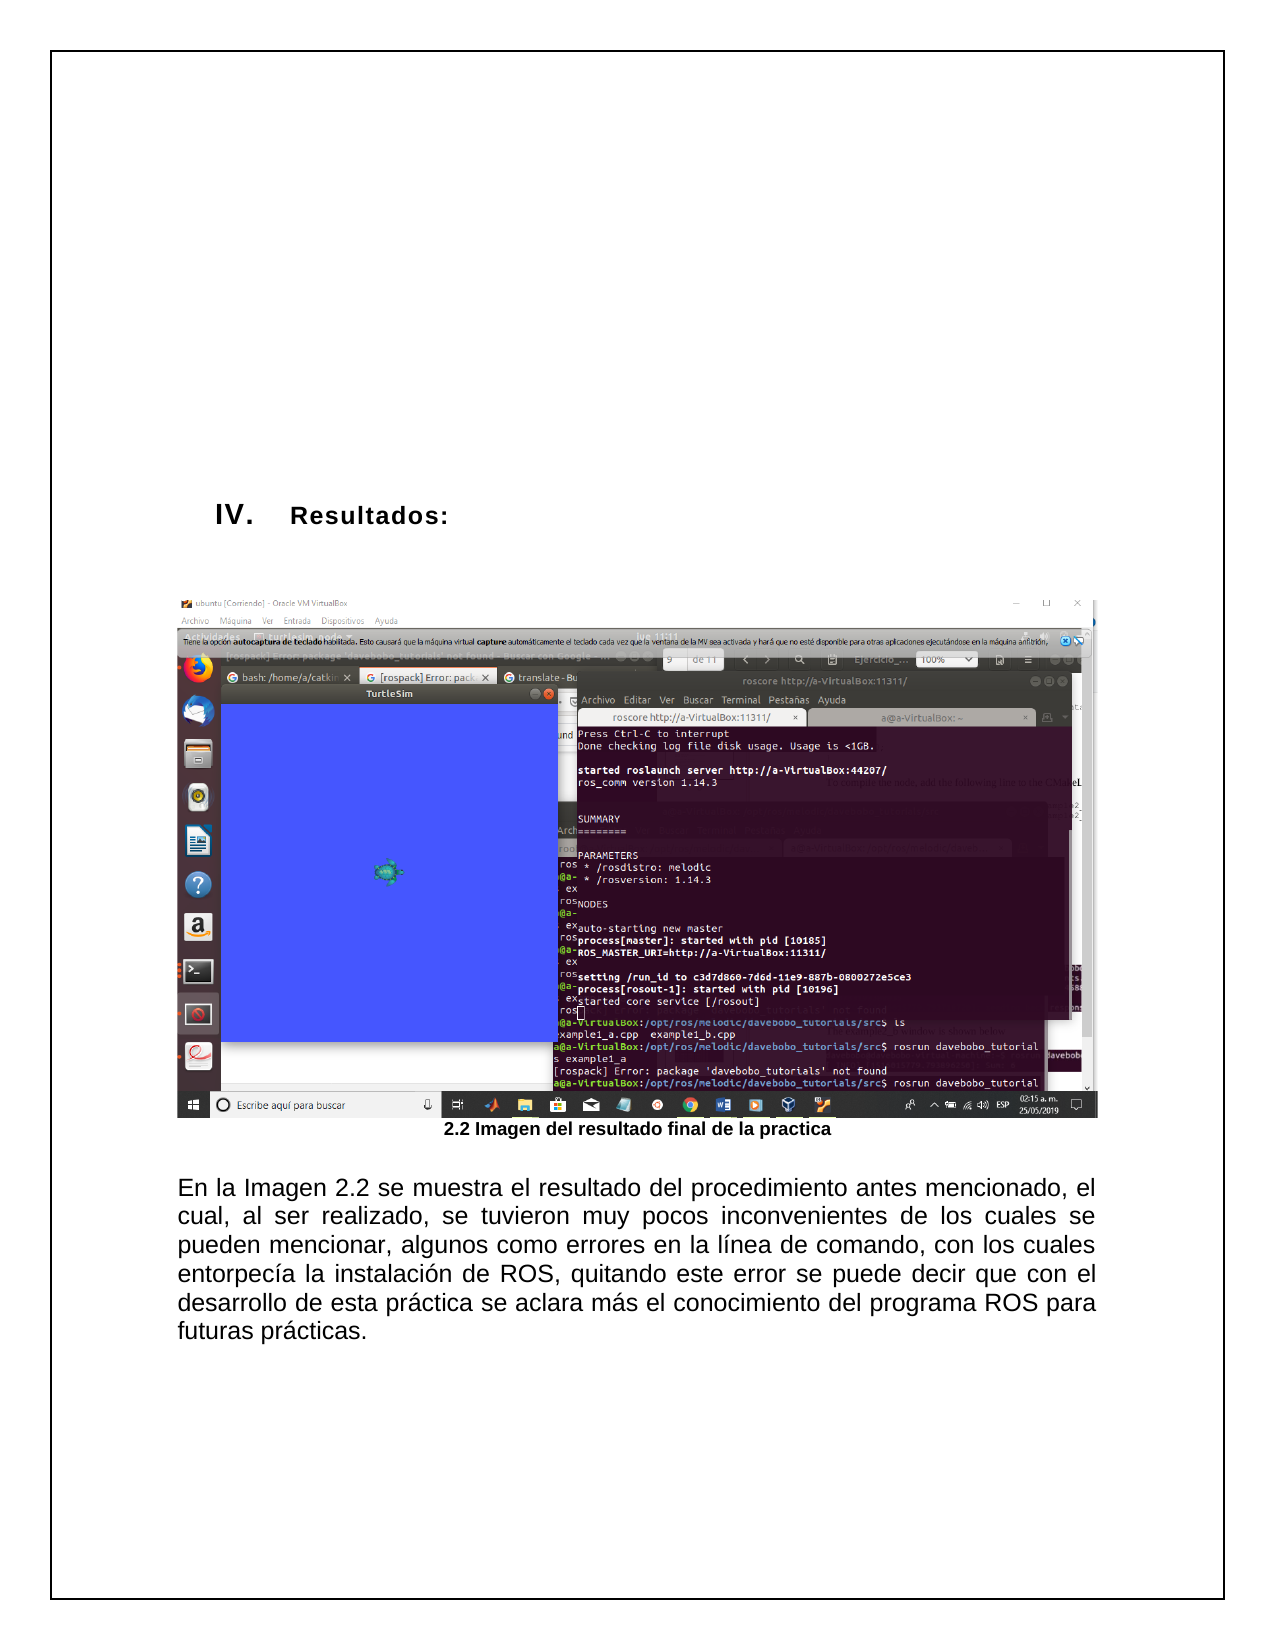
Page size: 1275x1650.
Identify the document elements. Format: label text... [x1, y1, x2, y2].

text 2.2 Imagen del resultado final de la practica [177, 1118, 1098, 1139]
text En la Imagen 2.2 se muestra el resultado del procedimiento antes mencionado, el cual, al ser realizado, se tuvieron muy pocos inconvenientes de los cuales se pueden mencionar, algunos como errores en la línea de comando, con los cuales entorpecía la instalación de ROS, quitando este error se puede decir que con el desarrollo de esta práctica se aclara más el conocimiento del programa ROS para futuras prácticas. [177, 1173, 1098, 1345]
list Resultados: [215, 497, 1098, 531]
